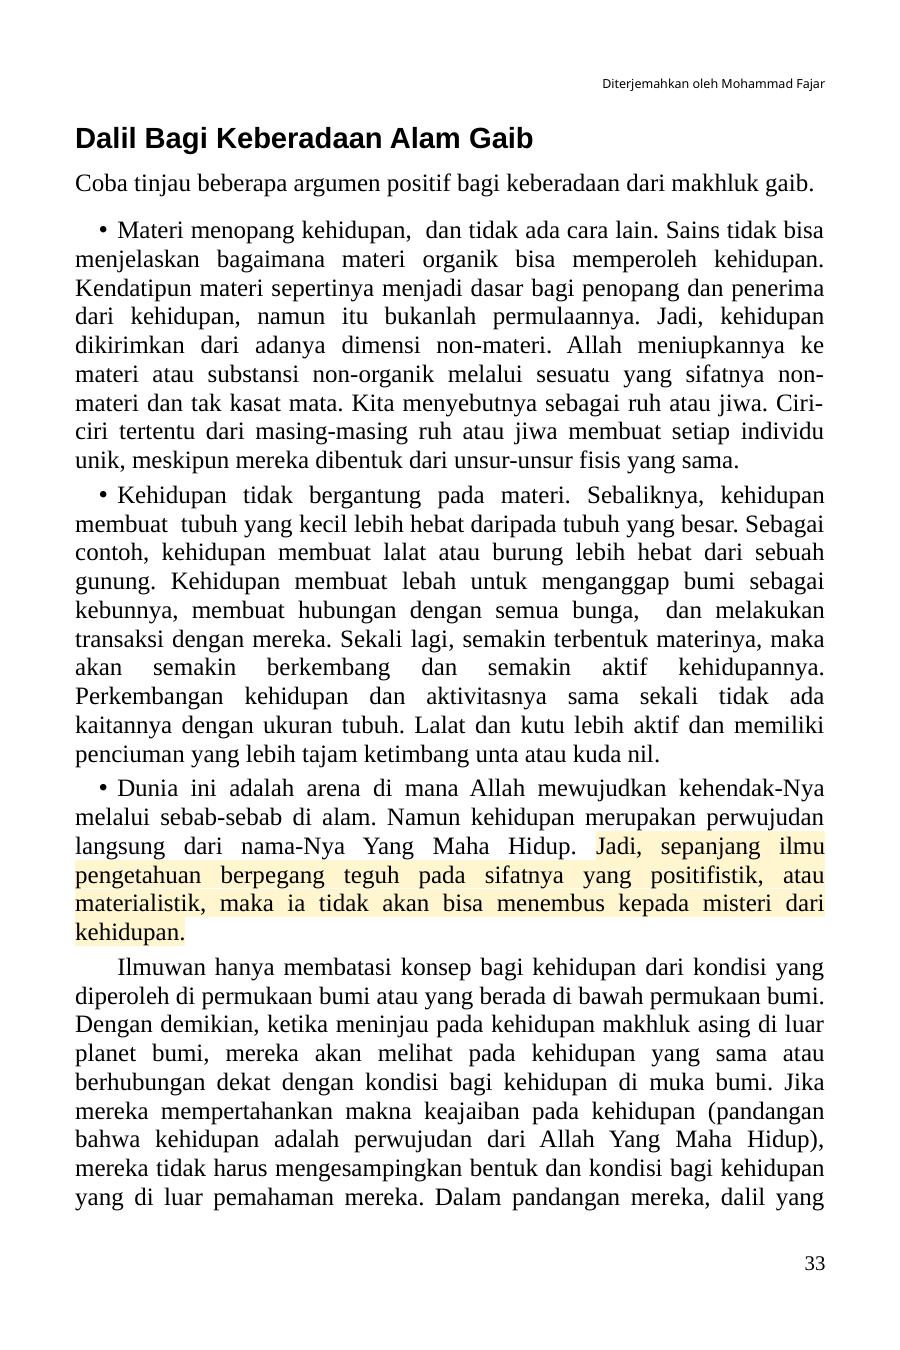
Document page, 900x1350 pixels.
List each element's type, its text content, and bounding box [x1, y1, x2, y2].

text Ilmuwan hanya membatasi konsep bagi kehidupan dari kondisi yang diperoleh di permukaan bumi atau yang berada di bawah permukaan bumi. Dengan demikian, ketika meninjau pada kehidupan makhluk asing di luar planet bumi, mereka akan melihat pada kehidupan yang sama atau berhubungan dekat dengan kondisi bagi kehidupan di muka bumi. Jika mereka mempertahankan makna keajaiban pada kehidupan (pandangan bahwa kehidupan adalah perwujudan dari Allah Yang Maha Hidup), mereka tidak harus mengesampingkan bentuk dan kondisi bagi kehidupan yang di luar pemahaman mereka. Dalam pandangan mereka, dalil yang [75, 952, 825, 1211]
list Dunia ini adalah arena di mana Allah mewujudkan kehendak-Nya melalui sebab-sebab di alam. Namun kehidupan merupakan perwujudan langsung dari nama-Nya Yang Maha Hidup. Jadi, sepanjang ilmu pengetahuan berpegang teguh pada sifatnya yang positifistik, atau materialistik, maka ia tidak akan bisa menembus kepada misteri dari kehidupan. [75, 773, 825, 946]
list Kehidupan tidak bergantung pada materi. Sebaliknya, kehidupan membuat tubuh yang kecil lebih hebat daripada tubuh yang besar. Sebagai contoh, kehidupan membuat lalat atau burung lebih hebat dari sebuah gunung. Kehidupan membuat lebah untuk menganggap bumi sebagai kebunnya, membuat hubungan dengan semua bunga, dan melakukan transaksi dengan mereka. Sekali lagi, semakin terbentuk materinya, maka akan semakin berkembang dan semakin aktif kehidupannya. Perkembangan kehidupan dan aktivitasnya sama sekali tidak ada kaitannya dengan ukuran tubuh. Lalat dan kutu lebih aktif dan memiliki penciuman yang lebih tajam ketimbang unta atau kuda nil. [75, 480, 825, 767]
subtitle Dalil Bagi Keberadaan Alam Gaib [75, 122, 825, 155]
text Coba tinjau beberapa argumen positif bagi keberadaan dari makhluk gaib. [75, 168, 825, 196]
list Materi menopang kehidupan, dan tidak ada cara lain. Sains tidak bisa menjelaskan bagaimana materi organik bisa memperoleh kehidupan. Kendatipun materi sepertinya menjadi dasar bagi penopang dan penerima dari kehidupan, namun itu bukanlah permulaannya. Jadi, kehidupan dikirimkan dari adanya dimensi non-materi. Allah meniupkannya ke materi atau substansi non-organik melalui sesuatu yang sifatnya non-materi dan tak kasat mata. Kita menyebutnya sebagai ruh atau jiwa. Ciri-ciri tertentu dari masing-masing ruh atau jiwa membuat setiap individu unik, meskipun mereka dibentuk dari unsur-unsur fisis yang sama. [75, 215, 825, 474]
